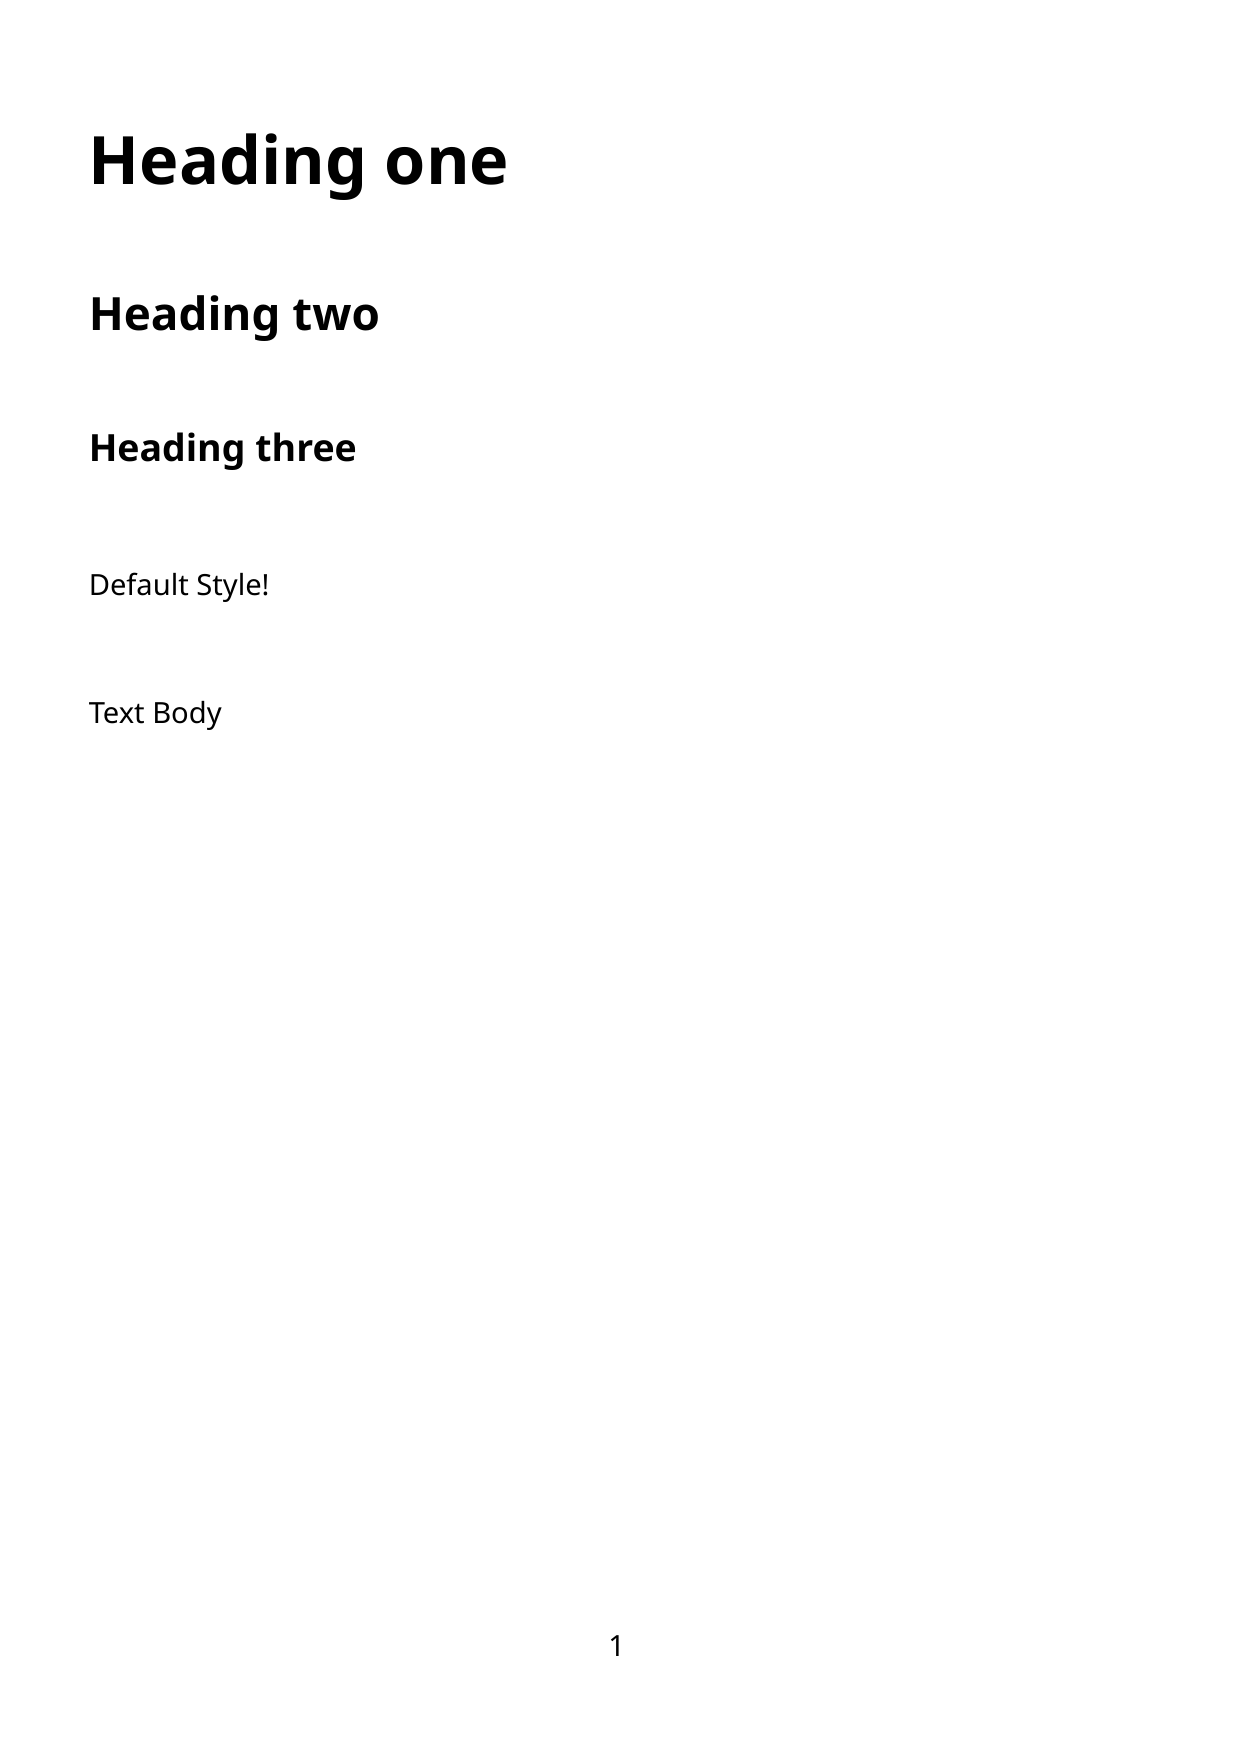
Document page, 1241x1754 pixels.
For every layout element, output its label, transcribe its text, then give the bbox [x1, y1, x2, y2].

subtitle Heading two [88, 282, 1152, 344]
subtitle Heading three [88, 421, 1152, 472]
text Default Style! [88, 564, 1152, 604]
subtitle Heading one [88, 113, 1152, 204]
text Text Body [88, 692, 1152, 732]
